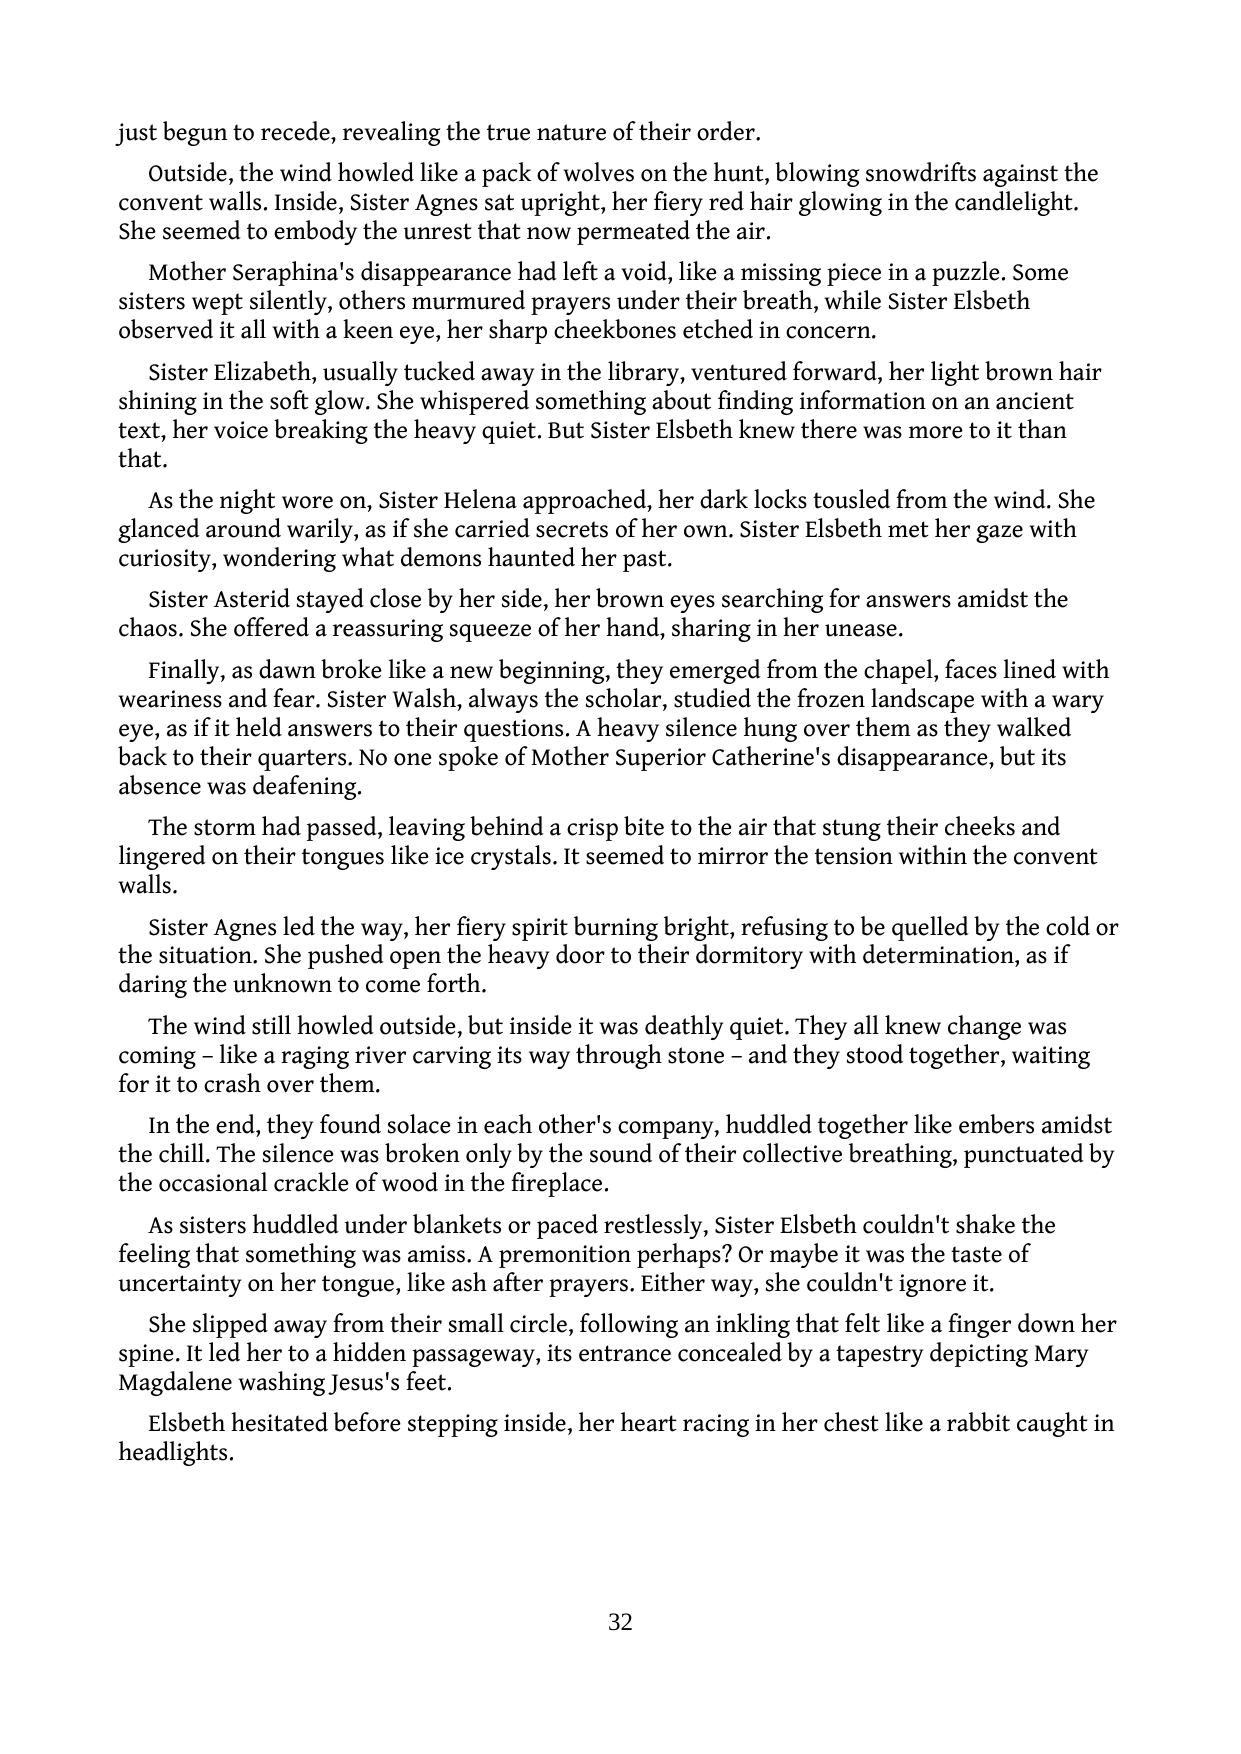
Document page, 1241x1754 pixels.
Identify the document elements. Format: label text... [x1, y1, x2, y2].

text As sisters huddled under blankets or paced restlessly, Sister Elsbeth couldn't shake the feeling that something was amiss. A premonition perhaps? Or maybe it was the taste of uncertainty on her tongue, like ash after prayers. Either way, she couldn't ignore it. [118, 1211, 1122, 1298]
text Sister Agnes led the way, her fiery spirit burning bright, refusing to be quelled by the cold or the situation. She pushed open the heavy door to their dormitory with determination, as if daring the unknown to come forth. [118, 913, 1122, 1000]
text Sister Asterid stayed close by her side, her brown eyes searching for answers amidst the chaos. She offered a reassuring squeeze of her hand, sharing in her unease. [118, 586, 1122, 644]
text As the night wore on, Sister Helena approached, her dark locks tousled from the wind. She glanced around warily, as if she carried secrets of her own. Sister Elsbeth met her gaze with curiosity, wondering what demons haunted her past. [118, 487, 1122, 573]
text The storm had passed, leaving behind a crisp bite to the air that stung their cheeks and lingered on their tongues like ice crystals. It seemed to mirror the tension within the convent walls. [118, 814, 1122, 901]
text just begun to recede, revealing the true nature of their order. [118, 118, 1122, 147]
text Mother Seraphina's disappearance had left a void, like a missing piece in a puzzle. Some sisters wept silently, others murmured prayers under their breath, while Sister Elsbeth observed it all with a keen eye, her sharp cheekbones etched in concern. [118, 259, 1122, 346]
text In the end, they found solace in each other's company, huddled together like embers amidst the chill. The silence was broken only by the sound of their collective breathing, punctuated by the occasional crackle of wood in the fireplace. [118, 1112, 1122, 1199]
text Finally, as dawn broke like a new beginning, they emerged from the chapel, faces lined with weariness and fear. Sister Walsh, always the scholar, studied the frozen landscape with a wary eye, as if it held answers to their questions. A heavy silence hung over them as they walked back to their quarters. No one spoke of Mother Superior Catherine's disappearance, but its absence was deafening. [118, 656, 1122, 801]
text She slipped away from their small circle, following an inkling that felt like a finger down her spine. It led her to a hidden passageway, its entrance concealed by a tapestry depicting Mary Magdalene washing Jesus's feet. [118, 1311, 1122, 1397]
text Elsbeth hesitated before stepping inside, her heart racing in her chest like a rabbit caught in headlights. [118, 1410, 1122, 1468]
text The wind still howled outside, but inside it was deathly quiet. They all knew change was coming – like a raging river carving its way through stone – and they stood together, waiting for it to crash over them. [118, 1012, 1122, 1099]
text Outside, the wind howled like a pack of wolves on the hunt, blowing snowdrifts against the convent walls. Inside, Sister Agnes sat upright, her fiery red hair glowing in the candlelight. She seemed to embody the unrest that now permeated the air. [118, 159, 1122, 246]
text Sister Elizabeth, usually tucked away in the library, ventured forward, her light brown hair shining in the soft glow. She whispered something about finding information on an ancient text, her voice breaking the heavy quiet. But Sister Elsbeth knew there was more to it than that. [118, 358, 1122, 474]
